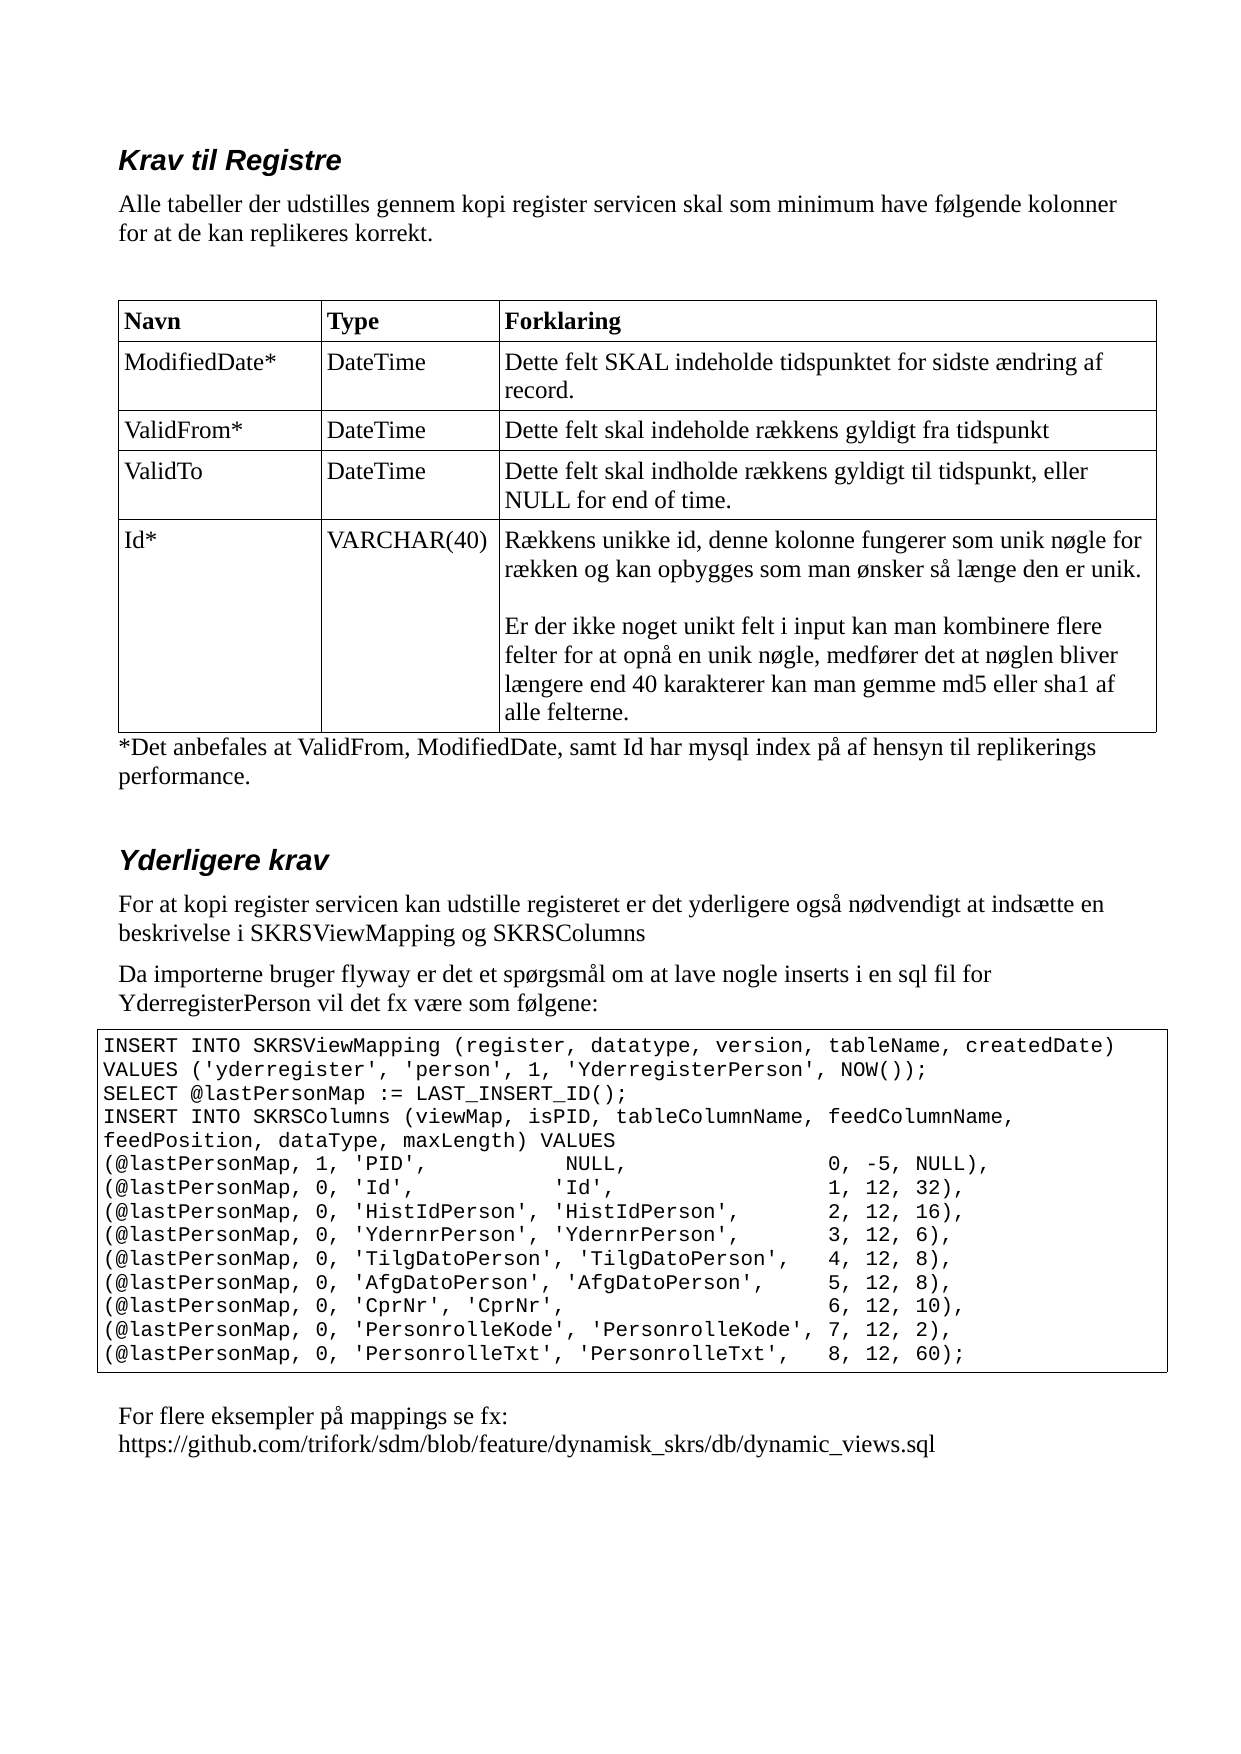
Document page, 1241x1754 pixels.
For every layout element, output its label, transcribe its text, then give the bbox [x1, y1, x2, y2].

table_header Navn [119, 301, 321, 341]
table_cell DateTime [322, 342, 499, 410]
subtitle Krav til Registre [118, 143, 1122, 177]
table_header Type [322, 301, 499, 341]
table_header Forklaring [500, 301, 1156, 341]
table_cell ValidTo [119, 451, 321, 519]
table_cell Dette felt SKAL indeholde tidspunktet for sidste ændring af record. [500, 342, 1156, 410]
text Alle tabeller der udstilles gennem kopi register servicen skal som minimum have følgende kolonner for at de kan replikeres korrekt. [118, 189, 1122, 247]
table_cell ValidFrom* [119, 411, 321, 450]
table_cell Id* [119, 520, 321, 732]
table_cell Rækkens unikke id, denne kolonne fungerer som unik nøgle for rækken og kan opbygges som man ønsker så længe den er unik. Er der ikke noget unikt felt i input kan man kombinere flere felter for at opnå en unik nøgle, medfører det at nøglen bliver længere end 40 karakterer kan man gemme md5 eller sha1 af alle felterne. [500, 520, 1156, 732]
text Da importerne bruger flyway er det et spørgsmål om at lave nogle inserts i en sql fil for YderregisterPerson vil det fx være som følgene: [118, 959, 1122, 1017]
subtitle For flere eksempler på mappings se fx: https://github.com/trifork/sdm/blob/feature/dynamisk_skrs/db/dynamic_views.sql [118, 1401, 1122, 1458]
subtitle Yderligere krav [118, 843, 1122, 877]
table_cell VARCHAR(40) [322, 520, 499, 732]
table_cell Dette felt skal indeholde rækkens gyldigt fra tidspunkt [500, 411, 1156, 450]
text For at kopi register servicen kan udstille registeret er det yderligere også nødvendigt at indsætte en beskrivelse i SKRSViewMapping og SKRSColumns [118, 889, 1122, 947]
table_cell ModifiedDate* [119, 342, 321, 410]
table_header INSERT INTO SKRSViewMapping (register, datatype, version, tableName, createdDate) VALUES ('yderregister', 'person', 1, 'YderregisterPerson', NOW()); SELECT @lastPersonMap := LAST_INSERT_ID(); INSERT INTO SKRSColumns (viewMap, isPID, tableColumnName, feedColumnName, feedPosition, dataType, maxLength) VALUES (@lastPersonMap, 1, 'PID', NULL, 0, -5, NULL), (@lastPersonMap, 0, 'Id', 'Id', 1, 12, 32), (@lastPersonMap, 0, 'HistIdPerson', 'HistIdPerson', 2, 12, 16), (@lastPersonMap, 0, 'YdernrPerson', 'YdernrPerson', 3, 12, 6), (@lastPersonMap, 0, 'TilgDatoPerson', 'TilgDatoPerson', 4, 12, 8), (@lastPersonMap, 0, 'AfgDatoPerson', 'AfgDatoPerson', 5, 12, 8), (@lastPersonMap, 0, 'CprNr', 'CprNr', 6, 12, 10), (@lastPersonMap, 0, 'PersonrolleKode', 'PersonrolleKode', 7, 12, 2), (@lastPersonMap, 0, 'PersonrolleTxt', 'PersonrolleTxt', 8, 12, 60); [98, 1030, 1167, 1372]
table_cell DateTime [322, 451, 499, 519]
table_cell DateTime [322, 411, 499, 450]
text *Det anbefales at ValidFrom, ModifiedDate, samt Id har mysql index på af hensyn til replikerings performance. [118, 733, 1122, 789]
table_cell Dette felt skal indholde rækkens gyldigt til tidspunkt, eller NULL for end of time. [500, 451, 1156, 519]
